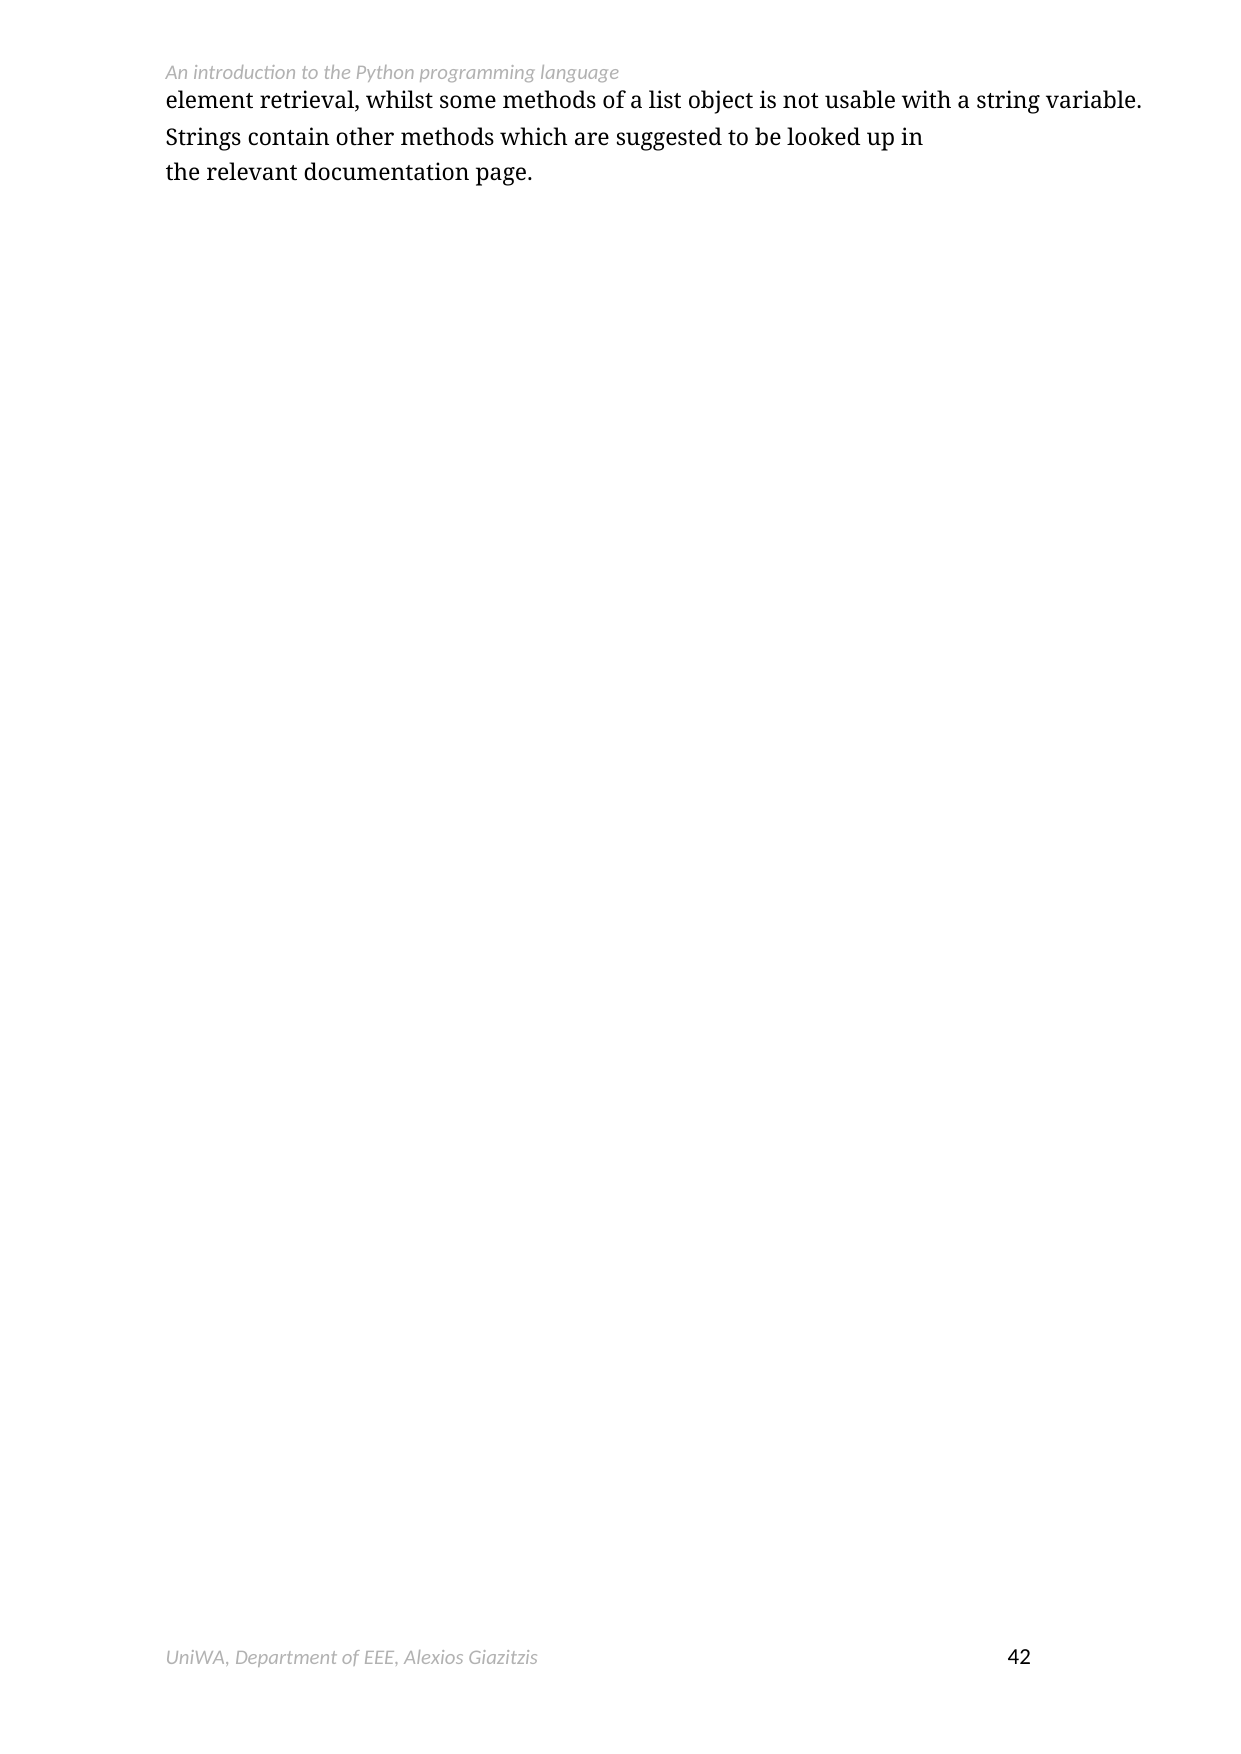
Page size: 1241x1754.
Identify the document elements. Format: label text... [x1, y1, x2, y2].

text element retrieval, whilst some methods of a list object is not usable with a string variable. Strings contain other methods which are suggested to be looked up in the relevant documentation page. [165, 84, 1169, 223]
